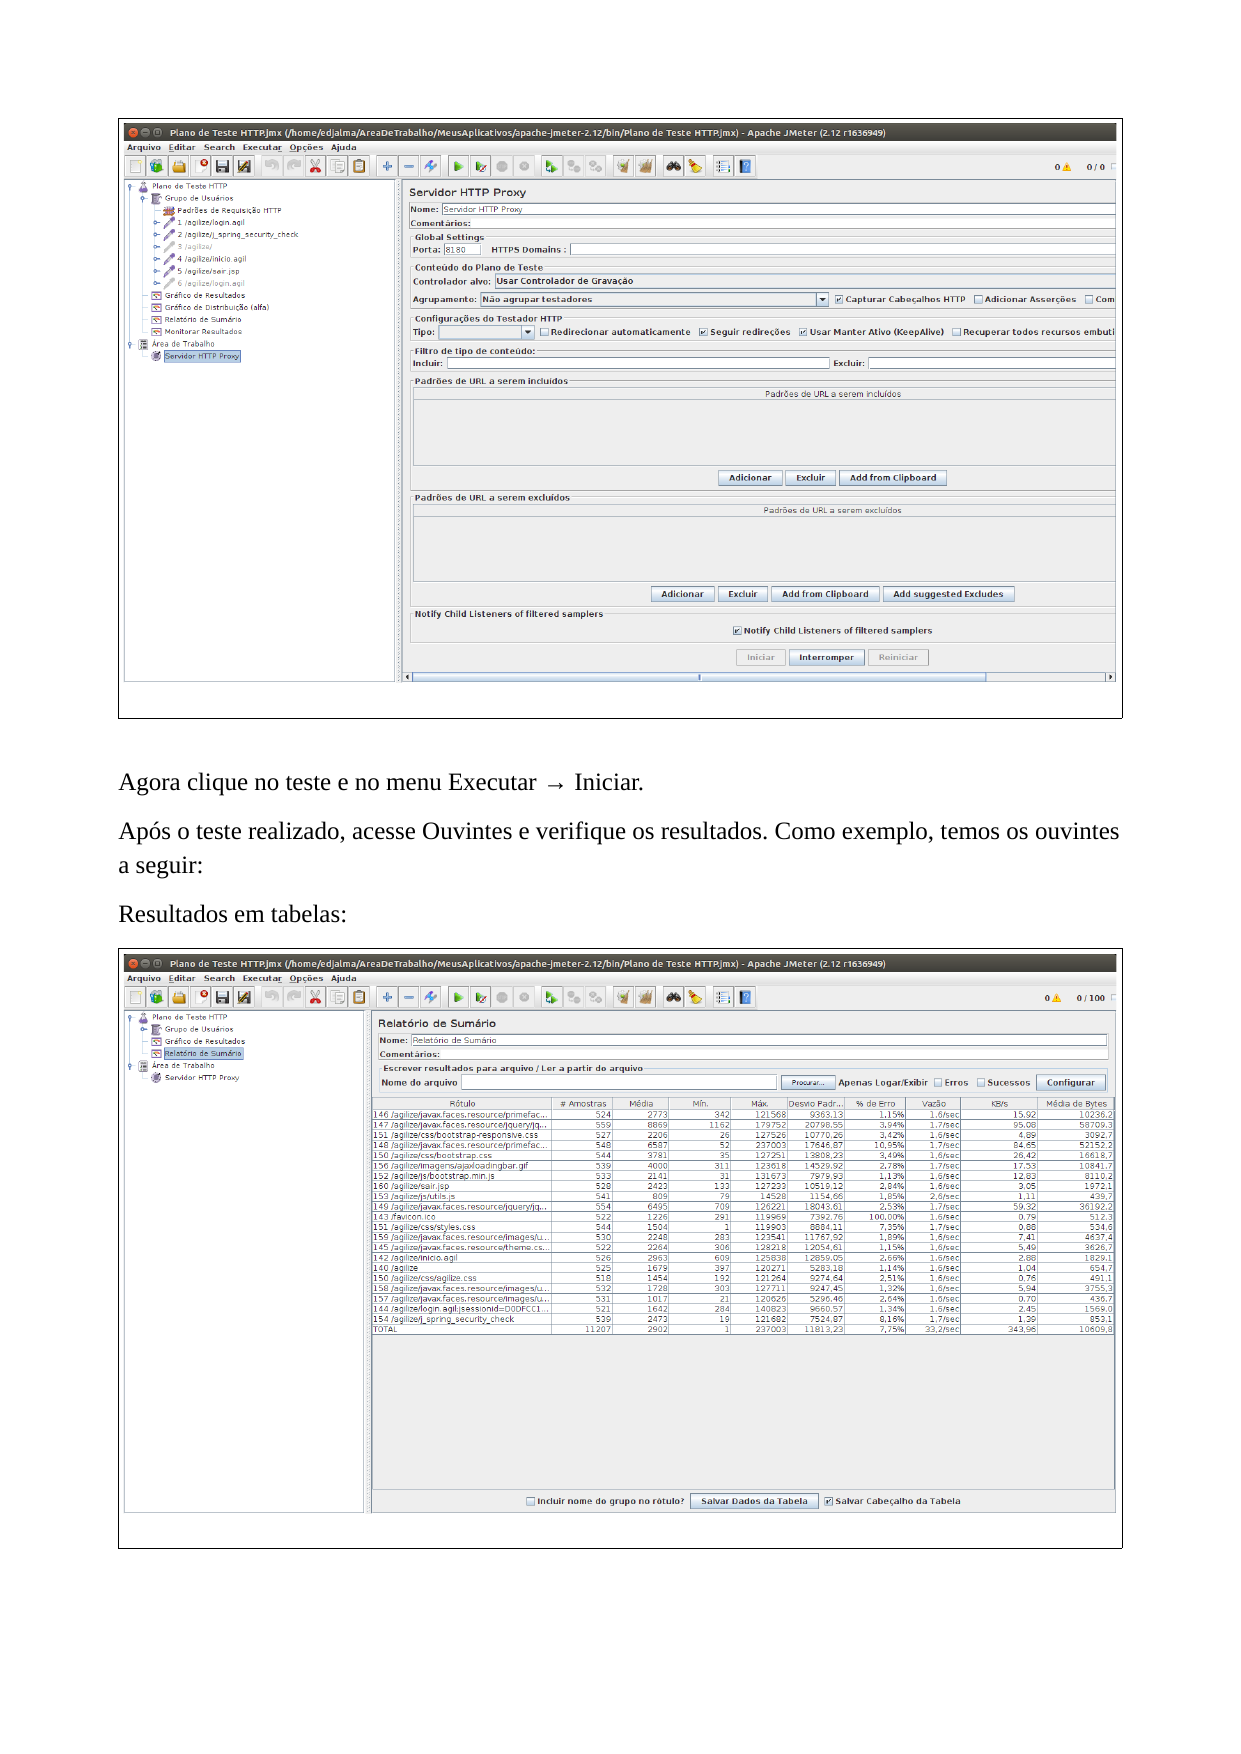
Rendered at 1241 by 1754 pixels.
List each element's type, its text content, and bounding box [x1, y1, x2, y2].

picture [123, 954, 1117, 1514]
text Após o teste realizado, acesse Ouvintes e verifique os resultados. Como exemplo, temos os ouvintes a seguir: [118, 816, 1122, 879]
text Resultados em tabelas: [118, 899, 1122, 928]
table_header [119, 949, 1122, 1548]
table_header [119, 119, 1122, 717]
text Agora clique no teste e no menu Executar → Iniciar. [118, 767, 1122, 795]
picture [123, 123, 1117, 683]
